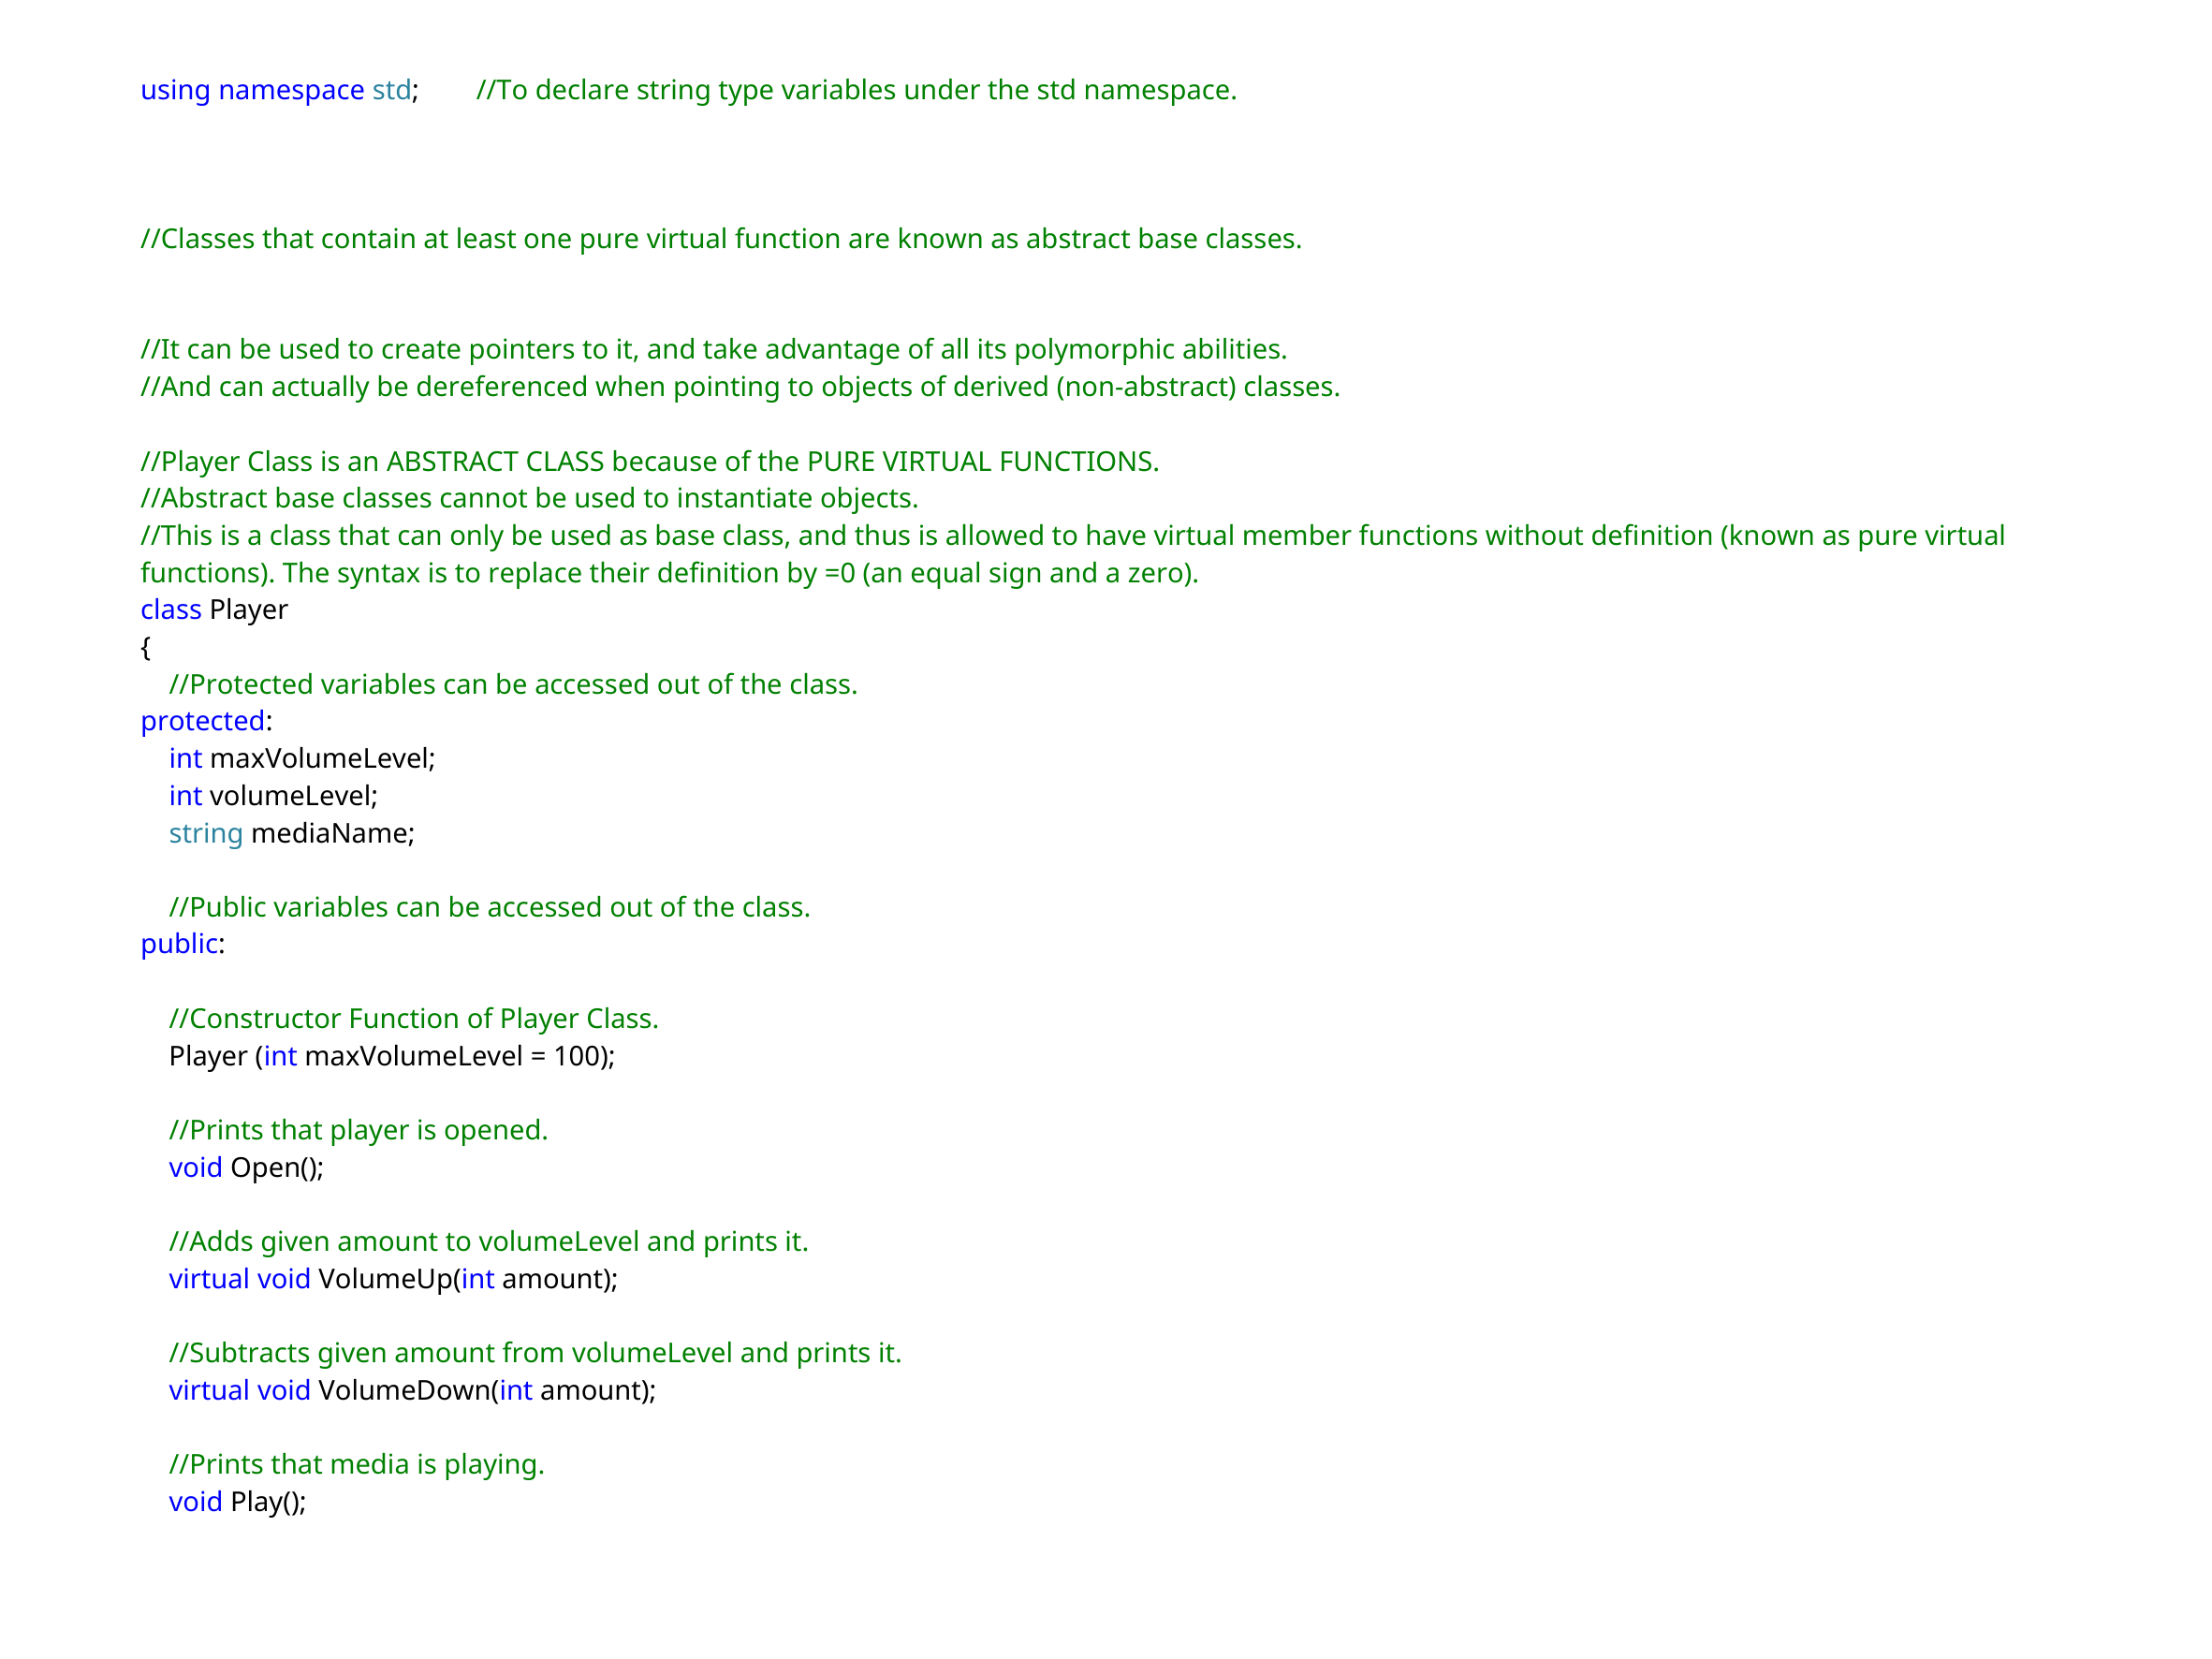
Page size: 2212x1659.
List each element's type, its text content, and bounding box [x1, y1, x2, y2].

text class Player [140, 591, 2071, 627]
text public: [140, 925, 2071, 962]
text protected: [140, 702, 2071, 739]
text //Abstract base classes cannot be used to instantiate objects. [140, 479, 2071, 516]
text void Open(); [140, 1148, 2071, 1185]
text virtual void VolumeDown(int amount); [140, 1371, 2071, 1408]
text //Prints that media is playing. [140, 1445, 2071, 1482]
text //Constructor Function of Player Class. [140, 999, 2071, 1036]
text //Protected variables can be accessed out of the class. [140, 665, 2071, 702]
text //Public variables can be accessed out of the class. [140, 888, 2071, 925]
text //Subtracts given amount from volumeLevel and prints it. [140, 1333, 2071, 1371]
text string mediaName; [140, 814, 2071, 850]
text //And can actually be dereferenced when pointing to objects of derived (non-abstract) classes. [140, 367, 2071, 404]
text { [140, 627, 2071, 665]
text //Prints that player is opened. [140, 1110, 2071, 1148]
text int volumeLevel; [140, 776, 2071, 814]
text void Play(); [140, 1482, 2071, 1520]
text //It can be used to create pointers to it, and take advantage of all its polymorphic abilities. [140, 330, 2071, 367]
text Player (int maxVolumeLevel = 100); [140, 1036, 2071, 1074]
text virtual void VolumeUp(int amount); [140, 1259, 2071, 1297]
text //Player Class is an ABSTRACT CLASS because of the PURE VIRTUAL FUNCTIONS. [140, 442, 2071, 479]
text //Classes that contain at least one pure virtual function are known as abstract base classes. [140, 219, 2071, 256]
text //Adds given amount to volumeLevel and prints it. [140, 1222, 2071, 1259]
text //This is a class that can only be used as base class, and thus is allowed to have virtual member functions without definition (known as pure virtual functions). The syntax is to replace their definition by =0 (an equal sign and a zero). [140, 516, 2071, 591]
text using namespace std; //To declare string type variables under the std namespace. [140, 70, 2071, 108]
text int maxVolumeLevel; [140, 739, 2071, 776]
